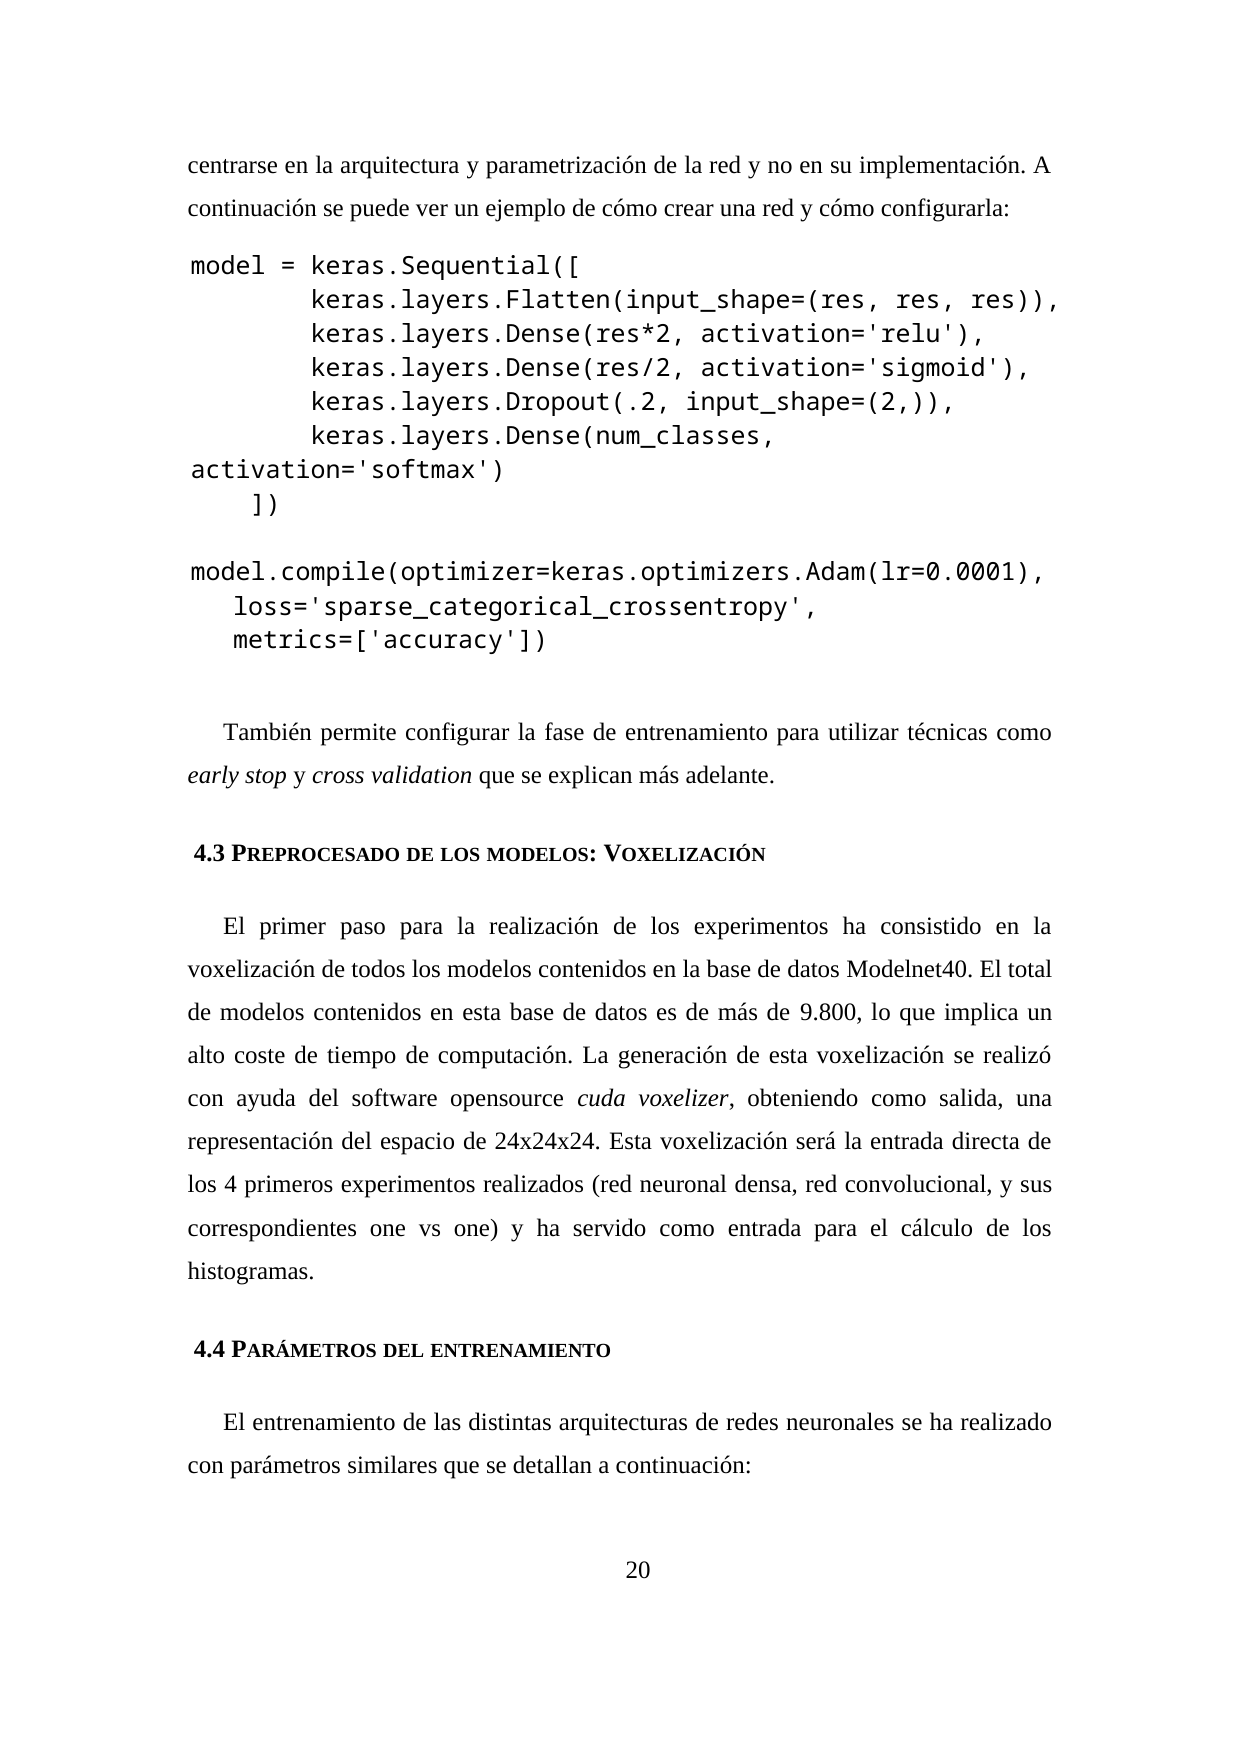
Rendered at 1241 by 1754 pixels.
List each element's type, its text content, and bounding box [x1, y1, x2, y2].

text El entrenamiento de las distintas arquitecturas de redes neuronales se ha realizado con parámetros similares que se detallan a continuación: [187, 1407, 1053, 1479]
subtitle Parámetros del entrenamiento [187, 1334, 949, 1363]
subtitle Preprocesado de los modelos: Voxelización [187, 838, 949, 867]
text El primer paso para la realización de los experimentos ha consistido en la voxelización de todos los modelos contenidos en la base de datos Modelnet40. El total de modelos contenidos en esta base de datos es de más de 9.800, lo que implica un alto coste de tiempo de computación. La generación de esta voxelización se realizó con ayuda del software opensource cuda voxelizer, obteniendo como salida, una representación del espacio de 24x24x24. Esta voxelización será la entrada directa de los 4 primeros experimentos realizados (red neuronal densa, red convolucional, y sus correspondientes one vs one) y ha servido como entrada para el cálculo de los histogramas. [187, 911, 1053, 1284]
text centrarse en la arquitectura y parametrización de la red y no en su implementación. A continuación se puede ver un ejemplo de cómo crear una red y cómo configurarla: [187, 150, 1053, 222]
text También permite configurar la fase de entrenamiento para utilizar técnicas como early stop y cross validation que se explican más adelante. [187, 242, 1053, 788]
